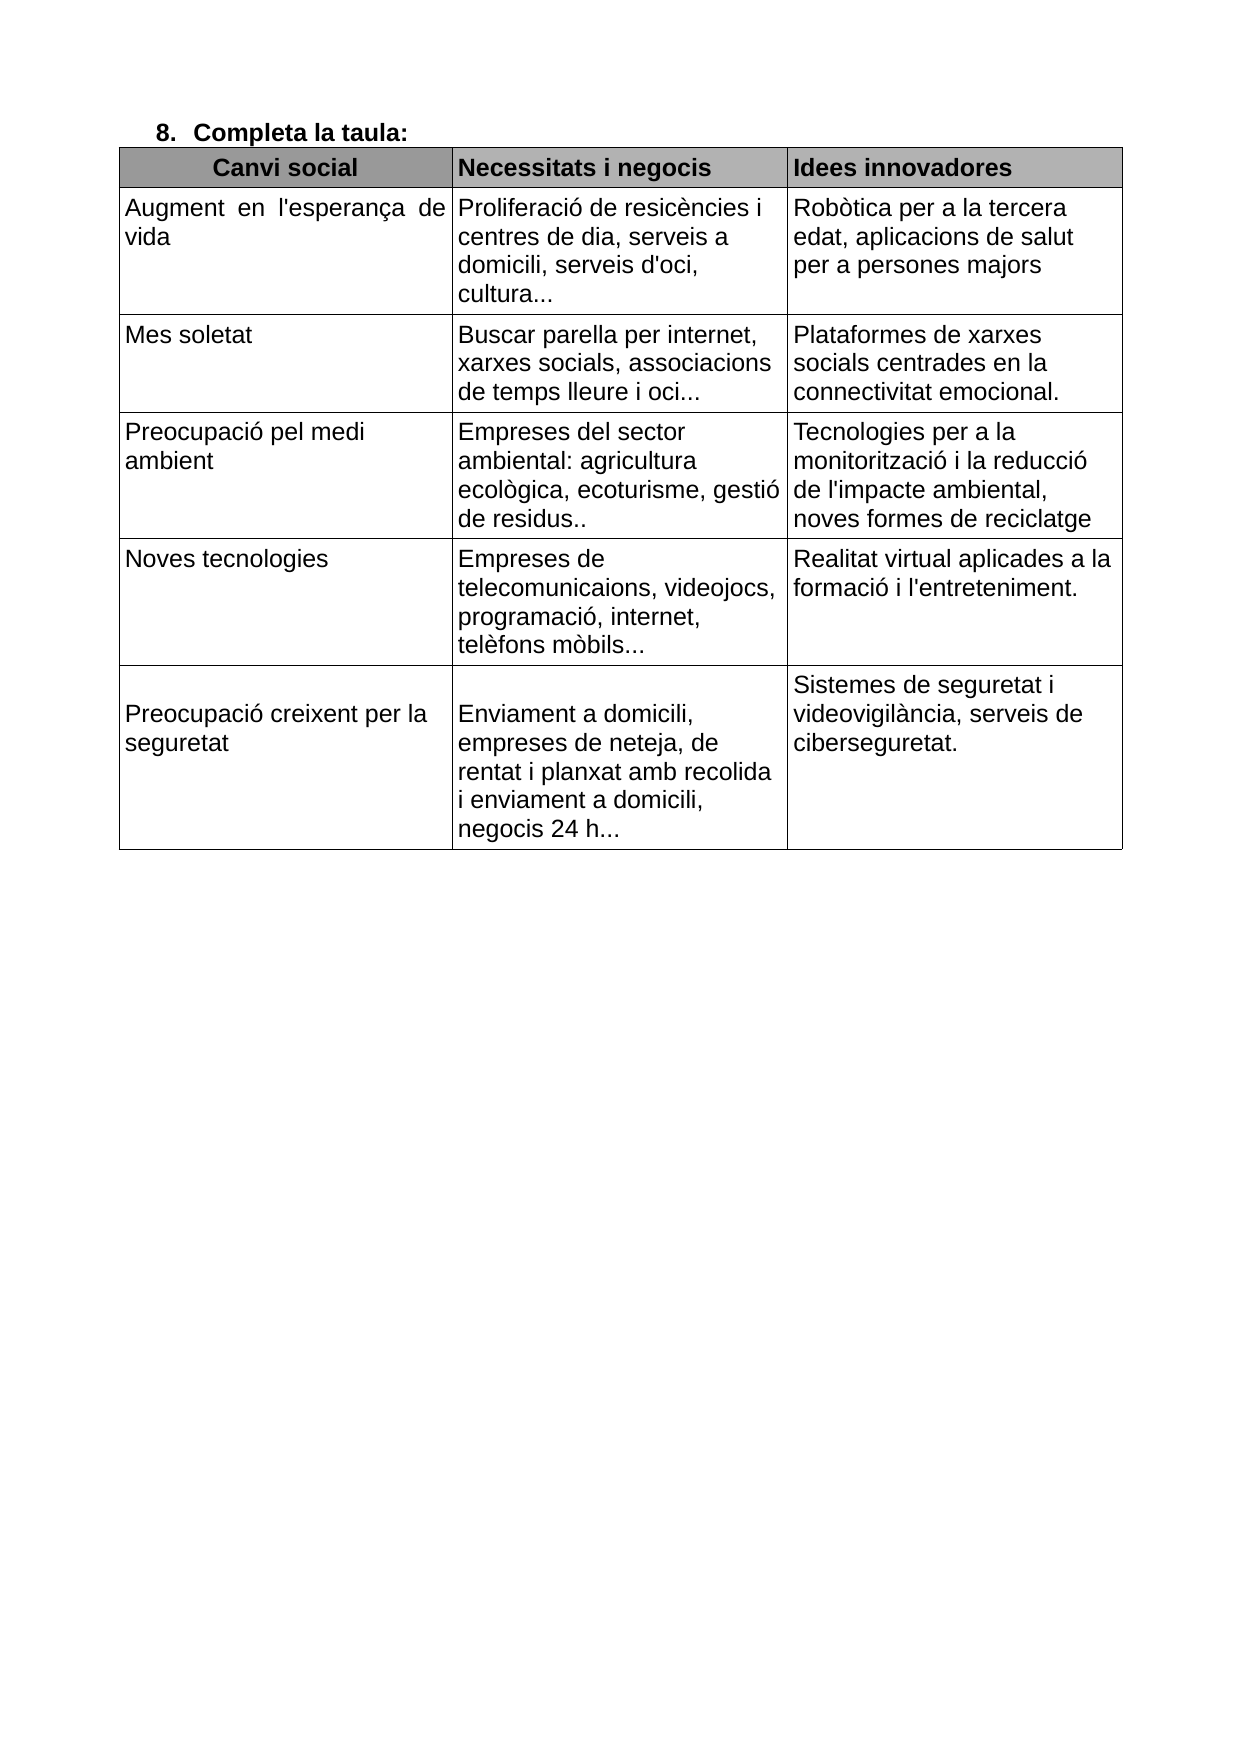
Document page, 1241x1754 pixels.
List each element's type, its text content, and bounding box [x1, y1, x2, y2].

table_cell Empreses del sector ambiental: agricultura ecològica, ecoturisme, gestió de residus.. [453, 413, 787, 538]
table_cell Buscar parella per internet, xarxes socials, associacions de temps lleure i oci... [453, 315, 787, 412]
table_cell Augment en l'esperança de vida [120, 188, 452, 314]
table_cell Tecnologies per a la monitorització i la reducció de l'impacte ambiental, noves formes de reciclatge [788, 413, 1122, 538]
table_cell Sistemes de seguretat i videovigilància, serveis de ciberseguretat. [788, 666, 1122, 849]
table_cell Preocupació pel medi ambient [120, 413, 452, 538]
table_header Canvi social [120, 148, 452, 187]
table_cell Mes soletat [120, 315, 452, 412]
table_header Idees innovadores [788, 148, 1122, 187]
table_header Necessitats i negocis [453, 148, 787, 187]
table_cell Empreses de telecomunicaions, videojocs, programació, internet, telèfons mòbils... [453, 539, 787, 665]
list Completa la taula: [156, 118, 1122, 147]
table_cell Plataformes de xarxes socials centrades en la connectivitat emocional. [788, 315, 1122, 412]
table_cell Preocupació creixent per la seguretat [120, 666, 452, 849]
table_cell Enviament a domicili, empreses de neteja, de rentat i planxat amb recolida i enviament a domicili, negocis 24 h... [453, 666, 787, 849]
table_cell Realitat virtual aplicades a la formació i l'entreteniment. [788, 539, 1122, 665]
table_cell Proliferació de resicències i centres de dia, serveis a domicili, serveis d'oci, cultura... [453, 188, 787, 314]
table_cell Noves tecnologies [120, 539, 452, 665]
table_cell Robòtica per a la tercera edat, aplicacions de salut per a persones majors [788, 188, 1122, 314]
